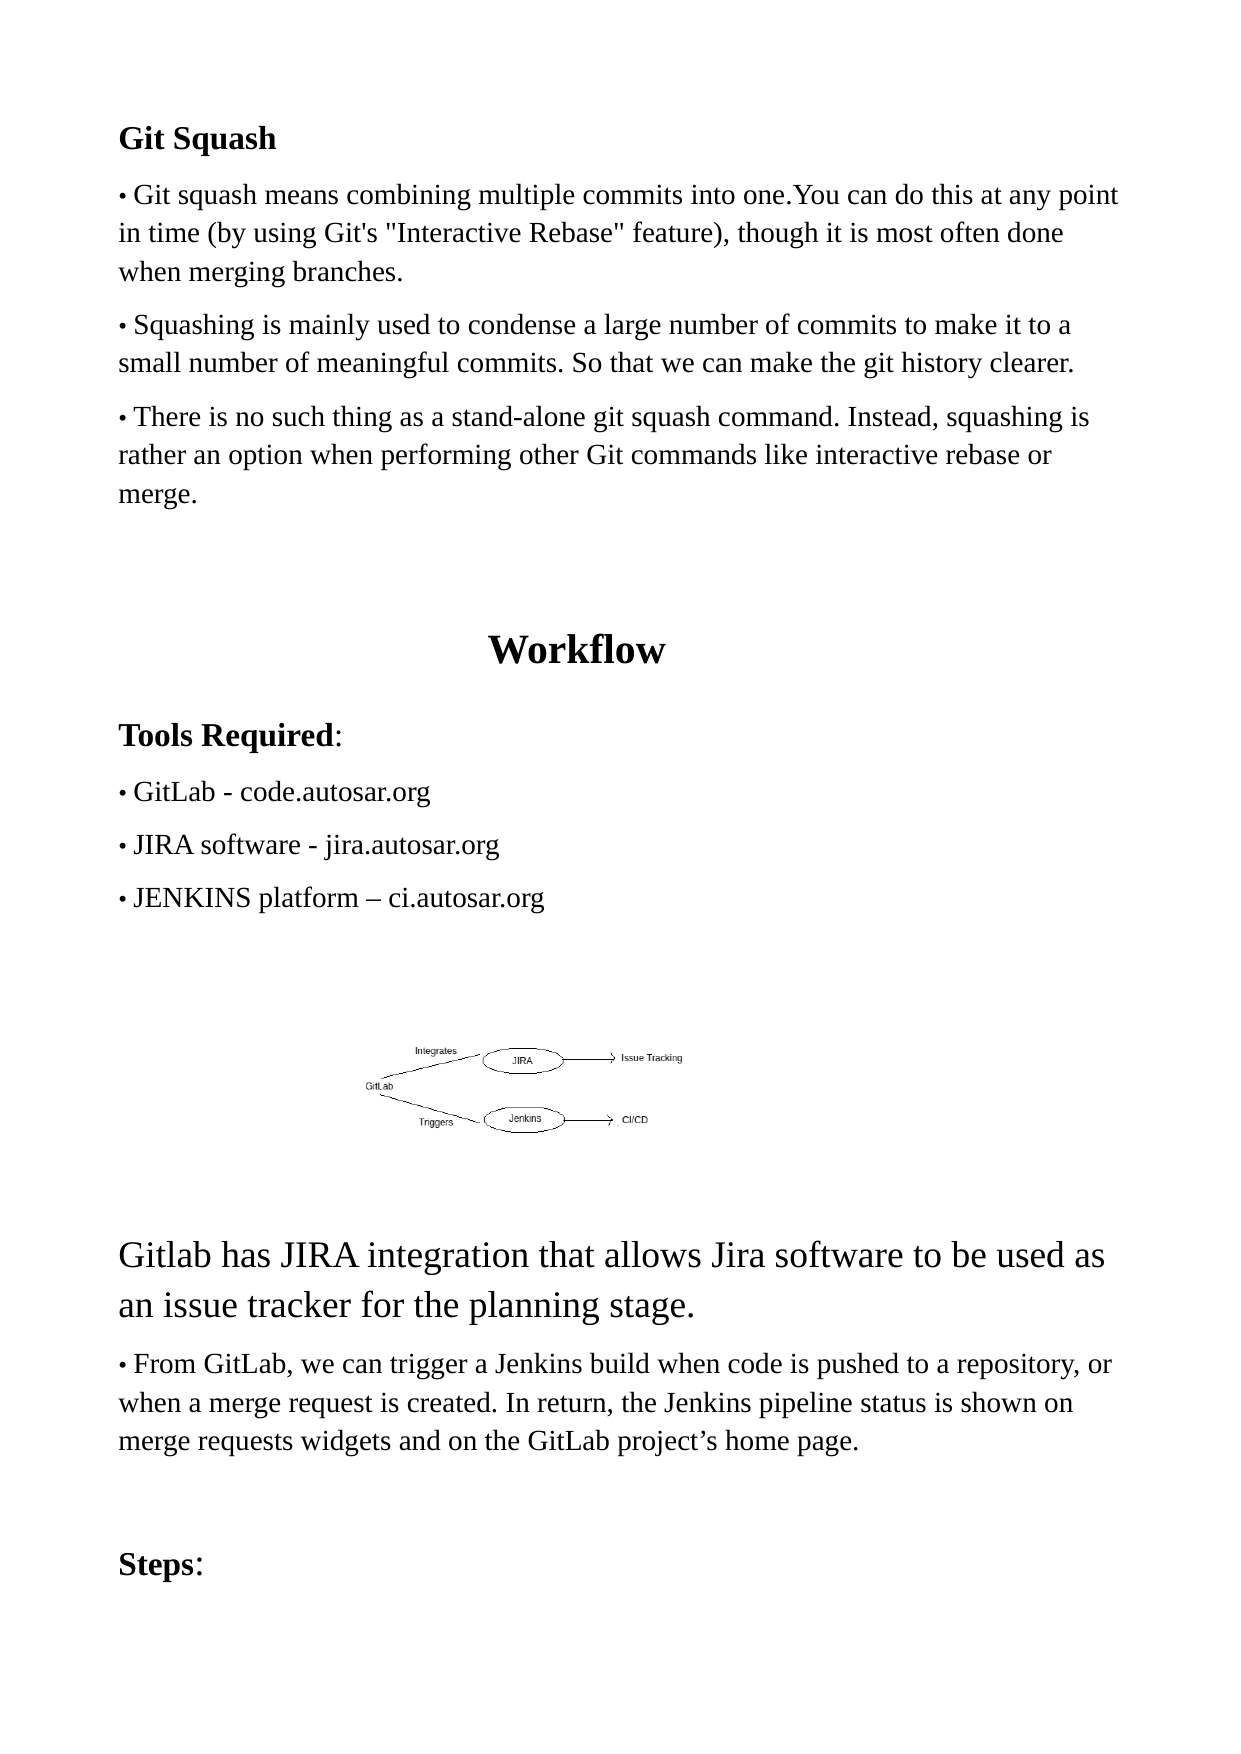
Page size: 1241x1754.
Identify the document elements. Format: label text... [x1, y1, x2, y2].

text • JENKINS platform – ci.autosar.org [118, 881, 1122, 914]
text • JIRA software - jira.autosar.org [118, 827, 1122, 861]
text • From GitLab, we can trigger a Jenkins build when code is pushed to a repository, or when a merge request is created. In return, the Jenkins pipeline status is shown on merge requests widgets and on the GitLab project’s home page. [118, 1346, 1122, 1457]
text Git Squash [118, 118, 1122, 156]
text • There is no such thing as a stand-alone git squash command. Instead, squashing is rather an option when performing other Git commands like interactive rebase or merge. [118, 399, 1122, 509]
text • Git squash means combining multiple commits into one.You can do this at any point in time (by using Git's "Interactive Rebase" feature), though it is most often done when merging branches. [118, 177, 1122, 287]
text • Squashing is mainly used to condense a large number of commits to make it to a small number of meaningful commits. So that we can make the git history clearer. [118, 307, 1122, 379]
text • GitLab - code.autosar.org [118, 774, 1122, 808]
text Steps: [118, 1541, 1122, 1584]
text Gitlab has JIRA integration that allows Jira software to be used as an issue tracker for the planning stage. [118, 1232, 1122, 1325]
picture [238, 1014, 794, 1173]
text Tools Required: [118, 716, 1122, 754]
text Workflow [118, 625, 1122, 673]
